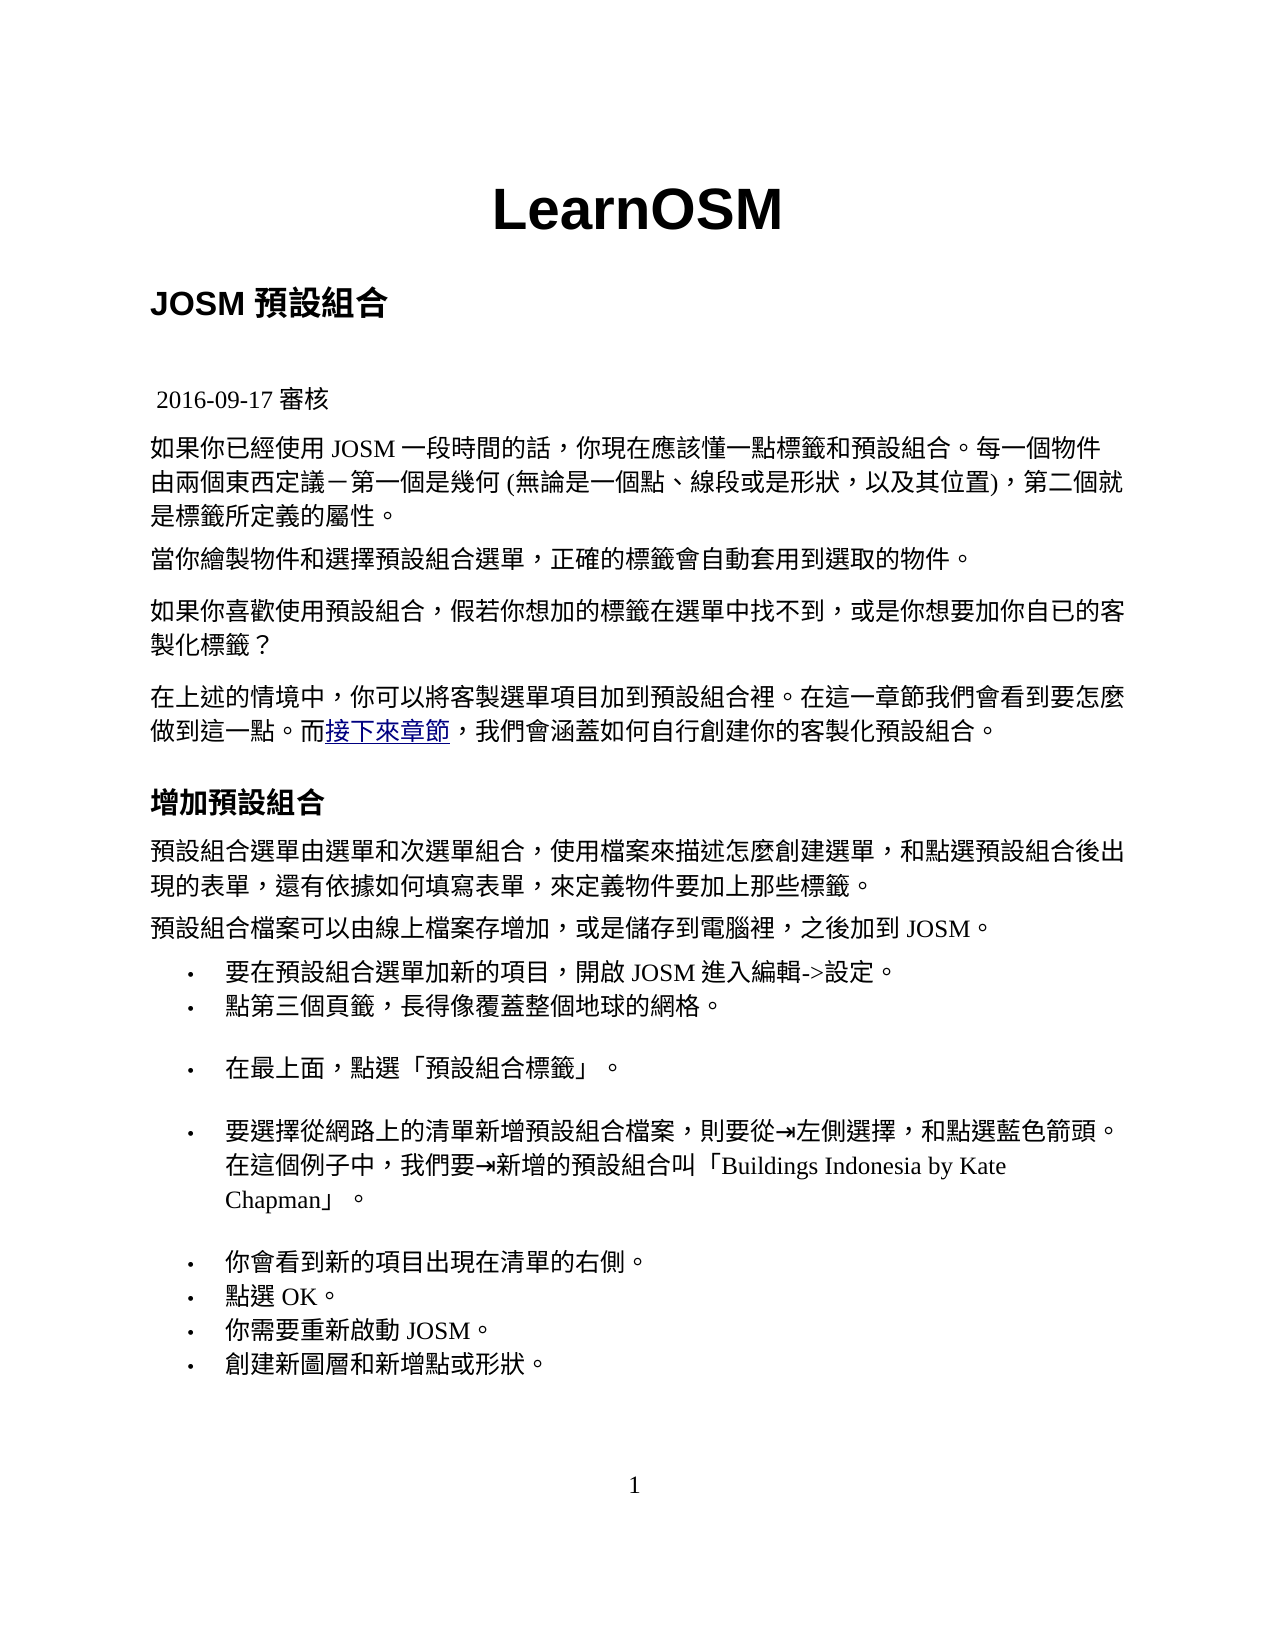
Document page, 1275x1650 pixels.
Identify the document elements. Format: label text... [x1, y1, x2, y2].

list 點第三個頁籤，長得像覆蓋整個地球的網格。 [187, 988, 1125, 1022]
text 當你繪製物件和選擇預設組合選單，正確的標籤會自動套用到選取的物件。 [150, 542, 1125, 576]
list 在最上面，點選「預設組合標籤」。 [187, 1051, 1125, 1085]
text 如果你已經使用 JOSM 一段時間的話，你現在應該懂一點標籤和預設組合。每一個物件由兩個東西定議－第一個是幾何 (無論是一個點、線段或是形狀，以及其位置)，第二個就是標籤所定義的屬性。 [150, 431, 1125, 533]
list 創建新圖層和新增點或形狀。 [187, 1347, 1125, 1381]
list 你需要重新啟動 JOSM。 [187, 1313, 1125, 1347]
subtitle 增加預設組合 [150, 782, 1125, 822]
list 點選 OK。 [187, 1279, 1125, 1313]
text 如果你喜歡使用預設組合，假若你想加的標籤在選單中找不到，或是你想要加你自已的客製化標籤？ [150, 594, 1125, 662]
text 2016-09-17 審核 [150, 353, 1125, 416]
list 要在預設組合選單加新的項目，開啟 JOSM 進入編輯->設定。 [187, 954, 1125, 988]
list 要選擇從網路上的清單新增預設組合檔案，則要從⇥左側選擇，和點選藍色箭頭。在這個例子中，我們要⇥新增的預設組合叫「Buildings Indonesia by Kate Chapman」。 [187, 1114, 1125, 1216]
title LearnOSM [150, 175, 1125, 242]
text 預設組合選單由選單和次選單組合，使用檔案來描述怎麼創建選單，和點選預設組合後出現的表單，還有依據如何填寫表單，來定義物件要加上那些標籤。 [150, 834, 1125, 902]
text 預設組合檔案可以由線上檔案存增加，或是儲存到電腦裡，之後加到 JOSM。 [150, 911, 1125, 945]
list 你會看到新的項目出現在清單的右側。 [187, 1245, 1125, 1279]
subtitle JOSM 預設組合 [150, 279, 1125, 325]
text 在上述的情境中，你可以將客製選單項目加到預設組合裡。在這一章節我們會看到要怎麼做到這一點。而接下來章節，我們會涵蓋如何自行創建你的客製化預設組合。 [150, 680, 1125, 748]
